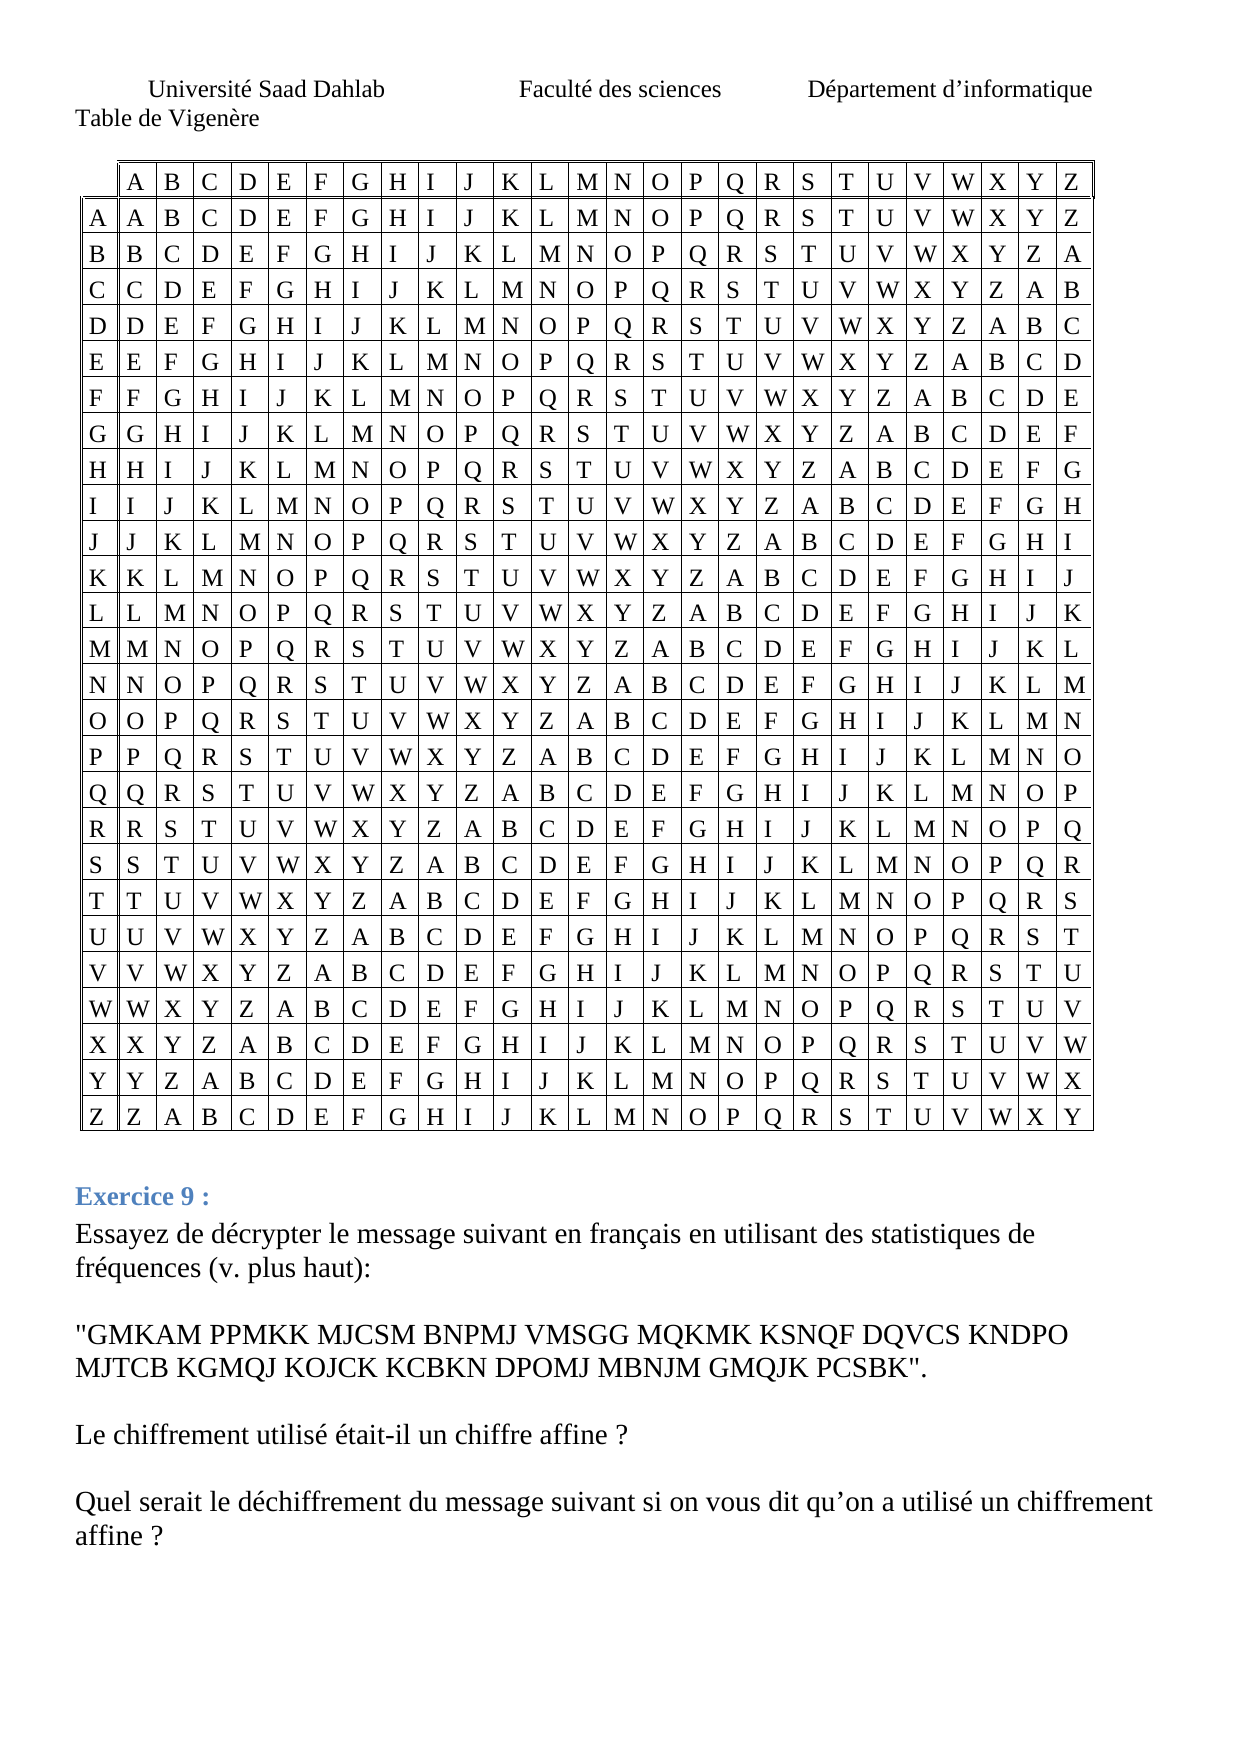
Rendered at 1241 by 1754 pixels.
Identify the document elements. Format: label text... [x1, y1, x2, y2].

table_cell X [869, 305, 906, 340]
table_header D [232, 163, 268, 196]
table_cell M [457, 305, 493, 340]
table_cell U [532, 521, 568, 555]
table_cell H [344, 233, 381, 268]
table_cell Q [382, 521, 418, 555]
table_cell D [157, 269, 193, 304]
table_cell L [832, 844, 868, 879]
table_cell V [982, 1060, 1018, 1094]
table_cell Z [607, 628, 643, 663]
table_cell A [719, 556, 756, 591]
table_cell Z [532, 700, 568, 735]
table_cell Z [569, 664, 606, 699]
table_cell V [944, 1096, 981, 1130]
table_cell P [869, 952, 906, 987]
table_cell A [1019, 269, 1056, 304]
table_cell X [719, 449, 756, 483]
table_cell H [419, 1096, 456, 1130]
table_cell P [419, 449, 456, 483]
table_cell K [344, 341, 381, 376]
table_cell V [832, 269, 868, 304]
table_cell G [869, 628, 906, 663]
table_cell C [120, 269, 156, 304]
table_cell S [232, 736, 268, 771]
table_cell F [457, 988, 493, 1023]
table_cell U [194, 844, 231, 879]
table_cell Y [644, 556, 681, 591]
table_cell U [832, 233, 868, 268]
table_cell K [457, 233, 493, 268]
table_cell J [794, 808, 831, 843]
table_cell P [907, 916, 943, 951]
table_cell D [1019, 377, 1056, 412]
table_cell I [344, 269, 381, 304]
table_cell P [457, 413, 493, 448]
table_cell L [344, 377, 381, 412]
table_cell F [232, 269, 268, 304]
table_cell R [644, 305, 681, 340]
table_header S [794, 163, 831, 196]
table_cell N [232, 556, 268, 591]
table_cell Y [307, 880, 343, 915]
table_cell I [307, 305, 343, 340]
table_cell R [869, 1024, 906, 1058]
table_header C [194, 163, 231, 196]
table_cell F [607, 844, 643, 879]
table_cell P [344, 521, 381, 555]
table_cell C [907, 449, 943, 483]
table_cell O [944, 844, 981, 879]
table_cell G [457, 1024, 493, 1058]
table_cell X [569, 593, 606, 627]
table_cell O [532, 305, 568, 340]
table_cell M [869, 844, 906, 879]
table_cell G [494, 988, 531, 1023]
table_cell Z [907, 341, 943, 376]
table_cell C [944, 413, 981, 448]
table_header H [382, 163, 418, 196]
table_cell F [907, 556, 943, 591]
table_cell B [83, 233, 117, 268]
table_cell G [569, 916, 606, 951]
table_cell D [232, 199, 268, 232]
table_cell L [232, 485, 268, 519]
table_cell L [419, 305, 456, 340]
table_cell P [494, 377, 531, 412]
table_cell I [682, 880, 718, 915]
table_cell Z [307, 916, 343, 951]
table_cell E [832, 593, 868, 627]
table_cell L [307, 413, 343, 448]
table_cell H [194, 377, 231, 412]
table_cell S [120, 844, 156, 879]
table_cell T [382, 628, 418, 663]
table_cell M [1019, 700, 1056, 735]
table_cell J [869, 736, 906, 771]
table_cell Z [269, 952, 306, 987]
table_cell X [382, 772, 418, 807]
table_cell R [232, 700, 268, 735]
table_cell Y [232, 952, 268, 987]
table_cell O [569, 269, 606, 304]
table_cell U [682, 377, 718, 412]
table_cell B [907, 413, 943, 448]
table_cell H [157, 413, 193, 448]
table_cell Y [269, 916, 306, 951]
table_cell N [719, 1024, 756, 1058]
table_cell Q [120, 772, 156, 807]
table_cell H [719, 808, 756, 843]
table_cell J [494, 1096, 531, 1130]
table_cell G [944, 556, 981, 591]
table_cell R [682, 269, 718, 304]
table_cell T [719, 305, 756, 340]
table_cell V [344, 736, 381, 771]
table_cell E [419, 988, 456, 1023]
table_cell E [382, 1024, 418, 1058]
table_cell V [532, 556, 568, 591]
table_cell T [607, 413, 643, 448]
table_cell Z [832, 413, 868, 448]
table_cell J [644, 952, 681, 987]
table_cell U [982, 1024, 1018, 1058]
table_cell D [682, 700, 718, 735]
table_cell B [719, 593, 756, 627]
table_cell M [307, 449, 343, 483]
table_cell R [944, 952, 981, 987]
table_cell X [607, 556, 643, 591]
table_cell M [1057, 663, 1093, 699]
table_cell L [944, 736, 981, 771]
table_cell K [682, 952, 718, 987]
table_cell N [269, 521, 306, 555]
table_cell N [644, 1096, 681, 1130]
table_cell J [419, 233, 456, 268]
table_cell A [269, 988, 306, 1023]
table_cell W [83, 988, 117, 1023]
table_cell Y [494, 700, 531, 735]
table_cell F [644, 808, 681, 843]
table_cell M [120, 628, 156, 663]
table_cell H [494, 1024, 531, 1058]
table_cell A [944, 341, 981, 376]
table_cell P [607, 269, 643, 304]
table_cell Y [569, 628, 606, 663]
table_cell Z [682, 556, 718, 591]
table_cell K [532, 1096, 568, 1130]
table_cell G [757, 736, 793, 771]
table_cell C [869, 485, 906, 519]
table_cell E [1019, 413, 1056, 448]
table_cell P [83, 736, 117, 771]
table_cell Y [719, 485, 756, 519]
table_cell R [982, 916, 1018, 951]
table_cell W [194, 916, 231, 951]
table_cell Z [157, 1060, 193, 1094]
table_cell T [1019, 952, 1056, 987]
table_cell U [869, 199, 906, 232]
table_cell D [457, 916, 493, 951]
table_cell O [607, 233, 643, 268]
table_cell R [382, 556, 418, 591]
table_cell V [794, 305, 831, 340]
table_cell B [569, 736, 606, 771]
table_cell K [644, 988, 681, 1023]
table_cell U [719, 341, 756, 376]
table_cell R [269, 664, 306, 699]
table_cell K [157, 521, 193, 555]
table_cell J [832, 772, 868, 807]
table_cell N [607, 199, 643, 232]
table_cell S [907, 1024, 943, 1058]
table_cell Q [269, 628, 306, 663]
table_cell A [232, 1024, 268, 1058]
table_cell V [269, 808, 306, 843]
table_cell S [1019, 916, 1056, 951]
table_cell J [982, 628, 1018, 663]
table_cell C [269, 1060, 306, 1094]
table_cell I [194, 413, 231, 448]
table_cell Z [382, 844, 418, 879]
table_cell D [494, 880, 531, 915]
table_cell W [344, 772, 381, 807]
table_cell M [494, 269, 531, 304]
table_cell I [532, 1024, 568, 1058]
table_cell Q [344, 556, 381, 591]
table_header Y [1019, 163, 1056, 196]
table_cell D [194, 233, 231, 268]
table_cell F [532, 916, 568, 951]
table_cell F [307, 199, 343, 232]
table_cell X [157, 988, 193, 1023]
table_cell G [157, 377, 193, 412]
table_cell X [419, 736, 456, 771]
table_cell Q [944, 916, 981, 951]
table_cell Y [794, 413, 831, 448]
table_cell F [157, 341, 193, 376]
table_cell D [532, 844, 568, 879]
table_cell Q [982, 880, 1018, 915]
table_cell Y [982, 233, 1018, 268]
table_cell A [682, 593, 718, 627]
table_cell V [682, 413, 718, 448]
table_cell H [457, 1060, 493, 1094]
table_cell X [457, 700, 493, 735]
table_cell O [419, 413, 456, 448]
table_cell D [757, 628, 793, 663]
table_cell R [907, 988, 943, 1023]
table_header F [307, 163, 343, 196]
table_cell D [269, 1096, 306, 1130]
table_cell D [1057, 340, 1093, 376]
table_cell A [344, 916, 381, 951]
table_cell Y [907, 305, 943, 340]
table_cell C [832, 521, 868, 555]
table_cell E [644, 772, 681, 807]
table_cell A [644, 628, 681, 663]
table_cell L [907, 772, 943, 807]
table_cell J [944, 664, 981, 699]
table_header B [157, 163, 193, 196]
table_cell Q [644, 269, 681, 304]
table_cell E [120, 341, 156, 376]
table_cell T [569, 449, 606, 483]
table_cell M [569, 199, 606, 232]
table_cell S [869, 1060, 906, 1094]
table_cell L [382, 341, 418, 376]
table_cell C [457, 880, 493, 915]
table_cell O [494, 341, 531, 376]
table_cell U [307, 736, 343, 771]
table_cell B [157, 199, 193, 232]
table_cell Z [194, 1024, 231, 1058]
table_cell D [644, 736, 681, 771]
table_cell M [607, 1096, 643, 1130]
table_cell R [569, 377, 606, 412]
table_cell V [120, 952, 156, 987]
table_cell W [1057, 1023, 1093, 1058]
table_cell N [569, 233, 606, 268]
table_cell D [719, 664, 756, 699]
table_cell R [83, 808, 117, 843]
table_cell N [944, 808, 981, 843]
table_cell W [719, 413, 756, 448]
table_cell A [419, 844, 456, 879]
table_cell E [494, 916, 531, 951]
table_cell K [869, 772, 906, 807]
table_header U [869, 163, 906, 196]
table_cell Z [419, 808, 456, 843]
table_cell Y [1019, 199, 1056, 232]
text "GMKAM PPMKK MJCSM BNPMJ VMSGG MQKMK KSNQF DQVCS KNDPO MJTCB KGMQJ KOJCK KCBKN DPOMJ MBNJM GMQJK PCSBK". [75, 1317, 1165, 1384]
table_cell Q [907, 952, 943, 987]
table_cell G [194, 341, 231, 376]
table_cell V [494, 593, 531, 627]
table_cell H [83, 449, 117, 483]
table_cell S [944, 988, 981, 1023]
table_cell L [607, 1060, 643, 1094]
table_cell E [757, 664, 793, 699]
table_cell N [307, 485, 343, 519]
table_cell N [1057, 699, 1093, 735]
table_cell J [1057, 555, 1093, 591]
table_cell G [344, 199, 381, 232]
table_cell G [1057, 448, 1093, 483]
table_cell T [682, 341, 718, 376]
table_cell D [569, 808, 606, 843]
table_cell B [682, 628, 718, 663]
table_cell X [344, 808, 381, 843]
table_cell N [532, 269, 568, 304]
table_cell T [644, 377, 681, 412]
table_cell W [869, 269, 906, 304]
table_cell G [682, 808, 718, 843]
table_cell Q [83, 772, 117, 807]
table_cell F [569, 880, 606, 915]
table_header L [532, 163, 568, 196]
table_cell A [757, 521, 793, 555]
table_cell U [120, 916, 156, 951]
table_header G [344, 163, 381, 196]
table_cell S [457, 521, 493, 555]
text Le chiffrement utilisé était-il un chiffre affine ? [75, 1417, 1165, 1451]
table_cell V [569, 521, 606, 555]
table_cell U [944, 1060, 981, 1094]
table_cell I [457, 1096, 493, 1130]
table_cell O [344, 485, 381, 519]
table_cell U [457, 593, 493, 627]
table_cell J [157, 485, 193, 519]
table_cell X [494, 664, 531, 699]
table_cell Z [944, 305, 981, 340]
table_cell F [382, 1060, 418, 1094]
table_cell J [269, 377, 306, 412]
table_cell S [682, 305, 718, 340]
table_cell O [120, 700, 156, 735]
table_cell M [194, 556, 231, 591]
table_cell F [944, 521, 981, 555]
table_cell D [344, 1024, 381, 1058]
table_cell A [157, 1096, 193, 1130]
table_cell Y [607, 593, 643, 627]
table_cell O [457, 377, 493, 412]
table_cell P [757, 1060, 793, 1094]
table_cell J [232, 413, 268, 448]
table_cell V [307, 772, 343, 807]
table_cell N [1019, 736, 1056, 771]
table_cell H [120, 449, 156, 483]
table_cell A [532, 736, 568, 771]
table_cell Q [757, 1096, 793, 1130]
table_cell Y [344, 844, 381, 879]
table_cell R [194, 736, 231, 771]
table_cell E [682, 736, 718, 771]
table_cell H [869, 664, 906, 699]
table_cell V [382, 700, 418, 735]
table_cell S [832, 1096, 868, 1130]
table_cell F [682, 772, 718, 807]
table_cell V [607, 485, 643, 519]
table_cell N [757, 988, 793, 1023]
table_cell V [194, 880, 231, 915]
table_cell E [1057, 376, 1093, 412]
table_cell W [644, 485, 681, 519]
table_cell W [457, 664, 493, 699]
table_cell M [157, 593, 193, 627]
table_cell R [794, 1096, 831, 1130]
table_cell X [982, 199, 1018, 232]
table_cell P [232, 628, 268, 663]
table_cell H [1057, 484, 1093, 519]
table_cell Q [232, 664, 268, 699]
table_cell N [194, 593, 231, 627]
table_cell Z [982, 269, 1018, 304]
table_cell U [269, 772, 306, 807]
table_cell Q [832, 1024, 868, 1058]
table_cell J [682, 916, 718, 951]
table_cell E [569, 844, 606, 879]
table_cell I [83, 485, 117, 519]
table_cell A [607, 664, 643, 699]
table_cell Y [869, 341, 906, 376]
table_cell D [832, 556, 868, 591]
table_cell T [944, 1024, 981, 1058]
table_cell D [382, 988, 418, 1023]
table_cell Q [419, 485, 456, 519]
table_cell Q [1019, 844, 1056, 879]
table_cell N [157, 628, 193, 663]
table_cell H [607, 916, 643, 951]
table_cell V [1057, 987, 1093, 1023]
table_cell F [869, 593, 906, 627]
table_cell K [382, 305, 418, 340]
table_cell V [457, 628, 493, 663]
table_cell H [1019, 521, 1056, 555]
table_cell U [607, 449, 643, 483]
table_cell Q [307, 593, 343, 627]
table_cell E [344, 1060, 381, 1094]
table_cell K [757, 880, 793, 915]
table_cell X [1057, 1059, 1093, 1094]
table_cell X [1019, 1096, 1056, 1130]
table_cell B [869, 449, 906, 483]
table_cell N [83, 664, 117, 699]
table_cell P [944, 880, 981, 915]
table_cell R [494, 449, 531, 483]
table_cell B [944, 377, 981, 412]
table_cell N [869, 880, 906, 915]
table_cell E [194, 269, 231, 304]
table_cell R [757, 199, 793, 232]
table_cell B [794, 521, 831, 555]
table_cell Y [944, 269, 981, 304]
table_cell X [269, 880, 306, 915]
table_cell P [832, 988, 868, 1023]
table_cell A [81, 196, 119, 232]
table_cell W [532, 593, 568, 627]
table_cell I [794, 772, 831, 807]
table_cell L [83, 593, 117, 627]
table_cell J [757, 844, 793, 879]
table_cell R [120, 808, 156, 843]
table_cell P [1057, 771, 1093, 807]
table_cell X [944, 233, 981, 268]
table_cell U [1019, 988, 1056, 1023]
table_cell U [794, 269, 831, 304]
table_cell S [83, 844, 117, 879]
table_cell J [607, 988, 643, 1023]
table_cell R [157, 772, 193, 807]
table_cell X [644, 521, 681, 555]
table_cell B [1019, 305, 1056, 340]
table_cell V [1019, 1024, 1056, 1058]
table_cell T [344, 664, 381, 699]
table_cell U [419, 628, 456, 663]
table_cell G [419, 1060, 456, 1094]
table_header R [757, 163, 793, 196]
table_cell S [344, 628, 381, 663]
table_cell N [682, 1060, 718, 1094]
table_cell K [982, 664, 1018, 699]
table_cell Q [719, 199, 756, 232]
table_cell B [982, 341, 1018, 376]
table_cell Z [120, 1096, 156, 1130]
table_cell C [232, 1096, 268, 1130]
table_cell W [382, 736, 418, 771]
table_cell Y [83, 1060, 117, 1094]
table_cell T [307, 700, 343, 735]
table_cell L [120, 593, 156, 627]
table_cell X [907, 269, 943, 304]
table_cell Y [457, 736, 493, 771]
table_cell W [982, 1096, 1018, 1130]
table_cell W [494, 628, 531, 663]
table_cell C [982, 377, 1018, 412]
table_cell T [120, 880, 156, 915]
table_cell C [83, 269, 117, 304]
table_cell T [194, 808, 231, 843]
table_cell Q [457, 449, 493, 483]
table_cell K [307, 377, 343, 412]
table_cell K [794, 844, 831, 879]
table_cell V [232, 844, 268, 879]
table_cell K [832, 808, 868, 843]
table_cell W [569, 556, 606, 591]
table_cell W [907, 233, 943, 268]
table_cell F [419, 1024, 456, 1058]
table_cell W [419, 700, 456, 735]
table_cell T [494, 521, 531, 555]
table_cell W [157, 952, 193, 987]
table_cell F [1019, 449, 1056, 483]
table_cell W [269, 844, 306, 879]
table_cell Z [344, 880, 381, 915]
table_cell Q [682, 233, 718, 268]
table_cell C [344, 988, 381, 1023]
table_cell M [944, 772, 981, 807]
table_cell Y [157, 1024, 193, 1058]
table_cell C [1019, 341, 1056, 376]
table_cell H [232, 341, 268, 376]
table_header E [269, 163, 306, 196]
table_cell W [682, 449, 718, 483]
table_cell Q [607, 305, 643, 340]
table_cell A [1057, 232, 1093, 268]
table_cell V [907, 199, 943, 232]
table_cell S [569, 413, 606, 448]
table_cell D [794, 593, 831, 627]
table_cell W [607, 521, 643, 555]
table_cell X [532, 628, 568, 663]
table_cell C [157, 233, 193, 268]
table_cell Q [869, 988, 906, 1023]
table_cell L [682, 988, 718, 1023]
table_cell V [83, 952, 117, 987]
table_cell Z [232, 988, 268, 1023]
table_header [81, 160, 119, 196]
table_cell B [120, 233, 156, 268]
table_cell C [682, 664, 718, 699]
table_cell R [832, 1060, 868, 1094]
table_cell O [757, 1024, 793, 1058]
table_cell J [83, 521, 117, 555]
table_cell D [419, 952, 456, 987]
table_cell T [757, 269, 793, 304]
table_cell J [907, 700, 943, 735]
table_cell E [607, 808, 643, 843]
table_cell T [269, 736, 306, 771]
table_cell P [682, 199, 718, 232]
table_cell C [1057, 304, 1093, 340]
table_cell S [607, 377, 643, 412]
table_cell D [907, 485, 943, 519]
table_cell I [569, 988, 606, 1023]
table_cell K [83, 556, 117, 591]
table_cell S [382, 593, 418, 627]
table_cell P [532, 341, 568, 376]
table_cell R [719, 233, 756, 268]
table_cell K [719, 916, 756, 951]
table_cell X [794, 377, 831, 412]
table_cell I [494, 1060, 531, 1094]
table_cell O [832, 952, 868, 987]
table_cell D [307, 1060, 343, 1094]
table_cell I [757, 808, 793, 843]
table_cell L [794, 880, 831, 915]
table_cell M [794, 916, 831, 951]
table_cell O [307, 521, 343, 555]
table_cell U [494, 556, 531, 591]
table_cell M [907, 808, 943, 843]
table_cell K [607, 1024, 643, 1058]
table_cell H [532, 988, 568, 1023]
table_cell Y [832, 377, 868, 412]
table_cell Q [532, 377, 568, 412]
table_cell I [120, 485, 156, 519]
table_cell L [269, 449, 306, 483]
table_cell Z [644, 593, 681, 627]
table_cell I [907, 664, 943, 699]
table_cell P [157, 700, 193, 735]
table_cell G [120, 413, 156, 448]
table_cell T [457, 556, 493, 591]
table_cell C [607, 736, 643, 771]
table_cell B [644, 664, 681, 699]
table_cell P [120, 736, 156, 771]
table_cell O [794, 988, 831, 1023]
table_cell Y [382, 808, 418, 843]
table_cell W [120, 988, 156, 1023]
table_cell H [644, 880, 681, 915]
table_cell I [607, 952, 643, 987]
table_cell I [419, 199, 456, 232]
table_cell O [982, 808, 1018, 843]
table_cell J [307, 341, 343, 376]
table_cell M [719, 988, 756, 1023]
table_cell U [569, 485, 606, 519]
table_cell F [83, 377, 117, 412]
table_cell I [944, 628, 981, 663]
table_cell O [269, 556, 306, 591]
table_cell L [494, 233, 531, 268]
table_cell O [382, 449, 418, 483]
table_cell O [83, 700, 117, 735]
table_cell Q [494, 413, 531, 448]
table_cell F [494, 952, 531, 987]
table_cell I [1019, 556, 1056, 591]
table_cell Z [1019, 233, 1056, 268]
table_cell H [757, 772, 793, 807]
table_cell A [907, 377, 943, 412]
table_cell T [232, 772, 268, 807]
table_cell L [757, 916, 793, 951]
table_cell J [194, 449, 231, 483]
table_cell F [344, 1096, 381, 1130]
table_cell A [494, 772, 531, 807]
table_cell N [494, 305, 531, 340]
table_cell Y [194, 988, 231, 1023]
table_cell H [944, 593, 981, 627]
table_cell P [269, 593, 306, 627]
table_cell U [907, 1096, 943, 1130]
table_cell R [1057, 843, 1093, 879]
table_cell C [194, 199, 231, 232]
table_cell L [569, 1096, 606, 1130]
table_cell H [382, 199, 418, 232]
table_cell X [194, 952, 231, 987]
table_cell H [832, 700, 868, 735]
table_cell C [719, 628, 756, 663]
table_cell A [569, 700, 606, 735]
table_cell A [982, 305, 1018, 340]
table_cell W [944, 199, 981, 232]
table_cell N [344, 449, 381, 483]
table_cell D [869, 521, 906, 555]
table_cell C [794, 556, 831, 591]
table_cell E [869, 556, 906, 591]
table_header M [569, 163, 606, 196]
table_cell E [232, 233, 268, 268]
table_cell K [120, 556, 156, 591]
table_cell T [532, 485, 568, 519]
table_cell P [194, 664, 231, 699]
text Quel serait le déchiffrement du message suivant si on vous dit qu’on a utilisé un chiffrement affine ? [75, 1484, 1165, 1552]
table_cell O [157, 664, 193, 699]
table_cell B [757, 556, 793, 591]
table_cell K [944, 700, 981, 735]
table_cell B [419, 880, 456, 915]
table_cell F [794, 664, 831, 699]
table_cell Y [532, 664, 568, 699]
table_header J [457, 163, 493, 196]
table_cell X [83, 1024, 117, 1058]
table_cell B [194, 1096, 231, 1130]
table_cell N [382, 413, 418, 448]
text Essayez de décrypter le message suivant en français en utilisant des statistiques de fréquences (v. plus haut): [75, 1216, 1165, 1283]
table_cell I [382, 233, 418, 268]
table_cell E [457, 952, 493, 987]
table_cell U [382, 664, 418, 699]
table_cell L [644, 1024, 681, 1058]
table_cell Z [494, 736, 531, 771]
table_cell G [307, 233, 343, 268]
table_cell M [757, 952, 793, 987]
table_cell E [269, 199, 306, 232]
table_cell G [982, 521, 1018, 555]
table_cell V [644, 449, 681, 483]
table_cell F [269, 233, 306, 268]
table_cell A [194, 1060, 231, 1094]
table_cell B [494, 808, 531, 843]
table_cell W [832, 305, 868, 340]
table_cell G [644, 844, 681, 879]
table_cell B [344, 952, 381, 987]
table_cell S [419, 556, 456, 591]
table_cell T [982, 988, 1018, 1023]
table_cell S [532, 449, 568, 483]
table_cell W [307, 808, 343, 843]
table_cell S [794, 199, 831, 232]
table_cell R [607, 341, 643, 376]
table_cell T [157, 844, 193, 879]
table_cell T [83, 880, 117, 915]
table_cell H [269, 305, 306, 340]
table_cell X [232, 916, 268, 951]
table_cell Z [83, 1096, 117, 1130]
table_cell X [682, 485, 718, 519]
table_cell Z [794, 449, 831, 483]
table_cell P [644, 233, 681, 268]
table_cell H [569, 952, 606, 987]
table_cell M [982, 736, 1018, 771]
table_cell K [569, 1060, 606, 1094]
table_cell T [1057, 915, 1093, 951]
table_cell L [194, 521, 231, 555]
table_cell L [1019, 664, 1056, 699]
table_cell U [83, 916, 117, 951]
table_cell P [569, 305, 606, 340]
table_cell I [1057, 520, 1093, 555]
table_cell G [607, 880, 643, 915]
table_cell J [569, 1024, 606, 1058]
table_header A [119, 163, 156, 196]
table_cell R [532, 413, 568, 448]
table_cell G [794, 700, 831, 735]
table_cell B [232, 1060, 268, 1094]
table_cell U [757, 305, 793, 340]
table_cell M [232, 521, 268, 555]
table_cell V [719, 377, 756, 412]
table_cell B [607, 700, 643, 735]
table_cell S [1057, 879, 1093, 915]
table_cell P [307, 556, 343, 591]
table_header P [682, 163, 718, 196]
table_header O [644, 163, 681, 196]
table_cell Q [569, 341, 606, 376]
table_cell U [644, 413, 681, 448]
table_cell L [982, 700, 1018, 735]
table_cell E [157, 305, 193, 340]
table_cell T [832, 199, 868, 232]
table_cell S [494, 485, 531, 519]
table_cell X [757, 413, 793, 448]
table_cell A [382, 880, 418, 915]
table_cell S [307, 664, 343, 699]
table_header X [982, 163, 1018, 196]
table_cell Y [419, 772, 456, 807]
table_cell I [869, 700, 906, 735]
table_cell Q [194, 700, 231, 735]
table_cell B [832, 485, 868, 519]
table_cell N [794, 952, 831, 987]
table_cell O [719, 1060, 756, 1094]
table_cell R [457, 485, 493, 519]
table_cell A [307, 952, 343, 987]
table_cell C [307, 1024, 343, 1058]
table_cell G [907, 593, 943, 627]
table_cell Y [682, 521, 718, 555]
table_cell Y [120, 1060, 156, 1094]
subtitle Exercice 9 : [75, 1181, 1165, 1212]
table_cell P [982, 844, 1018, 879]
table_header Z [1057, 163, 1092, 196]
table_cell D [120, 305, 156, 340]
table_header T [832, 163, 868, 196]
table_cell U [344, 700, 381, 735]
table_cell E [532, 880, 568, 915]
table_cell V [157, 916, 193, 951]
table_cell T [907, 1060, 943, 1094]
table_cell D [607, 772, 643, 807]
table_cell C [644, 700, 681, 735]
table_cell F [120, 377, 156, 412]
table_cell P [1019, 808, 1056, 843]
table_cell R [1019, 880, 1056, 915]
table_cell A [869, 413, 906, 448]
table_cell Y [1057, 1095, 1093, 1130]
table_cell A [794, 485, 831, 519]
table_cell M [532, 233, 568, 268]
table_cell B [307, 988, 343, 1023]
table_cell G [1019, 485, 1056, 519]
table_cell N [419, 377, 456, 412]
table_cell S [269, 700, 306, 735]
table_cell I [832, 736, 868, 771]
table_cell W [794, 341, 831, 376]
table_cell J [344, 305, 381, 340]
table_cell F [757, 700, 793, 735]
table_cell K [907, 736, 943, 771]
table_cell E [982, 449, 1018, 483]
table_cell K [194, 485, 231, 519]
table_cell M [419, 341, 456, 376]
table_cell L [457, 269, 493, 304]
table_cell A [832, 449, 868, 483]
table_cell O [869, 916, 906, 951]
table_cell T [869, 1096, 906, 1130]
table_cell Z [869, 377, 906, 412]
table_cell M [832, 880, 868, 915]
table_cell V [757, 341, 793, 376]
table_cell I [269, 341, 306, 376]
table_cell S [644, 341, 681, 376]
table_cell X [307, 844, 343, 879]
table_cell O [194, 628, 231, 663]
table_cell J [382, 269, 418, 304]
table_header N [607, 163, 643, 196]
table_cell L [719, 952, 756, 987]
table_cell W [757, 377, 793, 412]
table_cell O [1019, 772, 1056, 807]
table_cell I [719, 844, 756, 879]
table_cell R [344, 593, 381, 627]
table_cell U [157, 880, 193, 915]
table_header I [419, 163, 456, 196]
table_cell Q [157, 736, 193, 771]
table_cell C [532, 808, 568, 843]
table_cell T [794, 233, 831, 268]
table_cell J [532, 1060, 568, 1094]
table_cell K [269, 413, 306, 448]
table_cell N [832, 916, 868, 951]
table_cell M [382, 377, 418, 412]
table_cell K [1019, 628, 1056, 663]
table_cell H [307, 269, 343, 304]
table_cell R [419, 521, 456, 555]
table_cell O [1057, 735, 1093, 771]
table_cell R [307, 628, 343, 663]
table_cell F [194, 305, 231, 340]
table_cell Z [757, 485, 793, 519]
table_cell O [682, 1096, 718, 1130]
table_cell Q [1057, 807, 1093, 843]
table_cell B [269, 1024, 306, 1058]
table_cell X [832, 341, 868, 376]
table_cell L [1057, 627, 1093, 663]
table_cell M [344, 413, 381, 448]
table_cell I [157, 449, 193, 483]
table_cell J [1019, 593, 1056, 627]
table_cell D [83, 305, 117, 340]
table_header W [944, 163, 981, 196]
table_cell N [907, 844, 943, 879]
table_cell Q [794, 1060, 831, 1094]
table_cell L [869, 808, 906, 843]
table_cell K [1057, 591, 1093, 627]
table_cell E [307, 1096, 343, 1130]
table_cell E [907, 521, 943, 555]
table_cell O [644, 199, 681, 232]
table_cell I [644, 916, 681, 951]
table_cell B [382, 916, 418, 951]
table_cell M [682, 1024, 718, 1058]
table_cell X [120, 1024, 156, 1058]
table_cell J [719, 880, 756, 915]
table_cell K [494, 199, 531, 232]
table_cell T [419, 593, 456, 627]
table_cell L [532, 199, 568, 232]
table_cell U [232, 808, 268, 843]
table_cell S [719, 269, 756, 304]
table_cell H [794, 736, 831, 771]
table_cell W [1019, 1060, 1056, 1094]
table_cell I [982, 593, 1018, 627]
table_cell Z [1057, 196, 1093, 232]
table_cell W [232, 880, 268, 915]
table_cell E [944, 485, 981, 519]
table_cell M [83, 628, 117, 663]
table_cell M [644, 1060, 681, 1094]
table_cell G [83, 413, 117, 448]
table_cell P [719, 1096, 756, 1130]
table_cell S [757, 233, 793, 268]
table_cell C [757, 593, 793, 627]
table_cell P [382, 485, 418, 519]
table_cell F [1057, 412, 1093, 448]
table_cell K [232, 449, 268, 483]
table_cell E [83, 341, 117, 376]
table_cell J [457, 199, 493, 232]
table_cell E [794, 628, 831, 663]
table_cell J [120, 521, 156, 555]
table_cell H [982, 556, 1018, 591]
table_cell B [457, 844, 493, 879]
table_cell G [532, 952, 568, 987]
table_cell N [120, 664, 156, 699]
table_cell I [232, 377, 268, 412]
table_cell P [794, 1024, 831, 1058]
table_cell S [194, 772, 231, 807]
table_header Q [719, 163, 756, 196]
table_cell K [419, 269, 456, 304]
table_header V [907, 163, 943, 196]
table_cell G [719, 772, 756, 807]
table_cell C [569, 772, 606, 807]
table_cell U [1057, 951, 1093, 987]
table_cell N [457, 341, 493, 376]
table_cell M [269, 485, 306, 519]
table_cell L [157, 556, 193, 591]
table_cell D [944, 449, 981, 483]
table_cell E [719, 700, 756, 735]
table_cell F [719, 736, 756, 771]
table_cell D [982, 413, 1018, 448]
table_cell V [869, 233, 906, 268]
table_cell O [907, 880, 943, 915]
table_cell F [832, 628, 868, 663]
table_cell G [269, 269, 306, 304]
table_cell B [532, 772, 568, 807]
table_cell H [907, 628, 943, 663]
table_cell A [120, 199, 156, 232]
table_cell H [682, 844, 718, 879]
table_cell A [457, 808, 493, 843]
table_cell C [382, 952, 418, 987]
table_cell S [157, 808, 193, 843]
table_cell F [982, 485, 1018, 519]
table_cell Y [757, 449, 793, 483]
table_cell G [832, 664, 868, 699]
table_cell Z [457, 772, 493, 807]
table_cell G [232, 305, 268, 340]
table_cell C [419, 916, 456, 951]
table_cell Z [719, 521, 756, 555]
table_cell N [982, 772, 1018, 807]
table_cell S [982, 952, 1018, 987]
table_cell V [419, 664, 456, 699]
text Table de Vigenère [75, 103, 1165, 131]
table_cell B [1057, 268, 1093, 304]
table_cell C [494, 844, 531, 879]
table_header K [494, 163, 531, 196]
table_cell O [232, 593, 268, 627]
table_cell G [382, 1096, 418, 1130]
